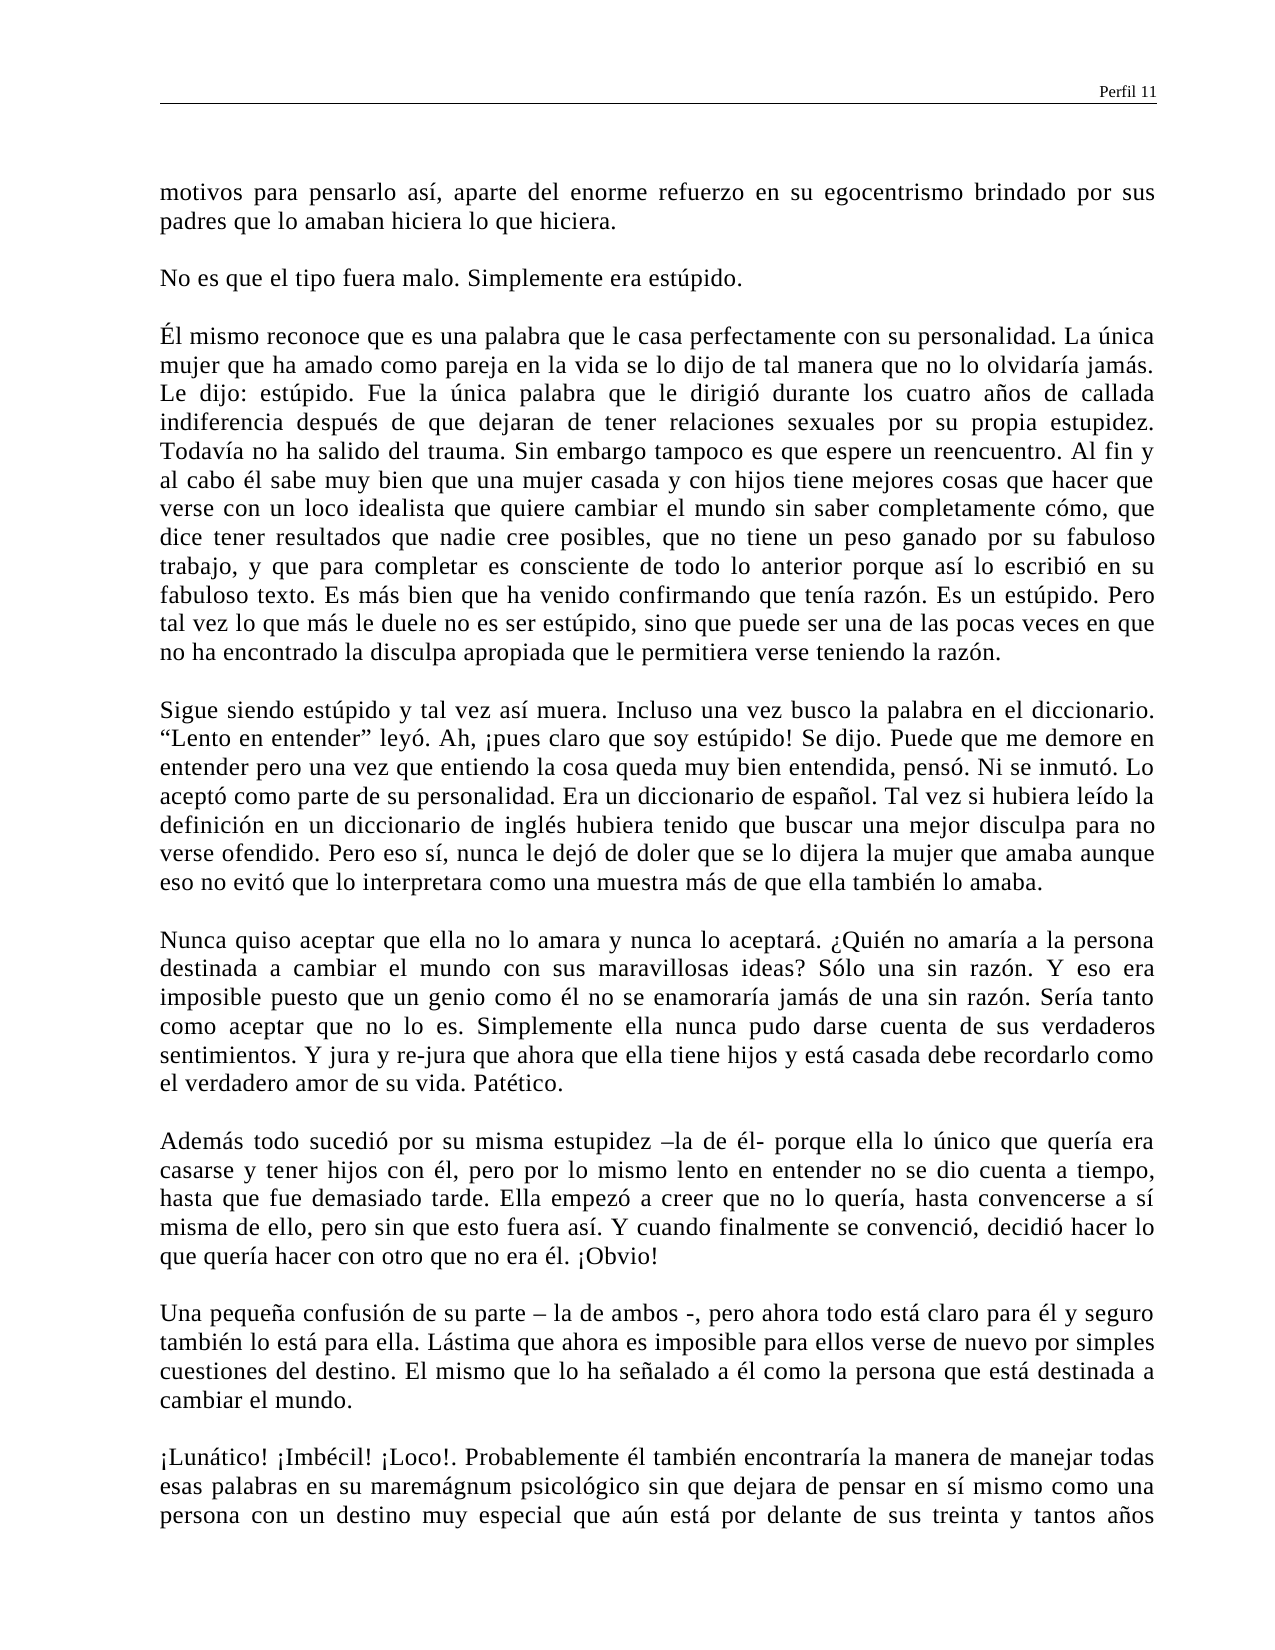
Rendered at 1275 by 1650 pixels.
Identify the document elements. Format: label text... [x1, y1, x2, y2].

text Además todo sucedió por su misma estupidez –la de él- porque ella lo único que quería era casarse y tener hijos con él, pero por lo mismo lento en entender no se dio cuenta a tiempo, hasta que fue demasiado tarde. Ella empezó a creer que no lo quería, hasta convencerse a sí misma de ello, pero sin que esto fuera así. Y cuando finalmente se convenció, decidió hacer lo que quería hacer con otro que no era él. ¡Obvio! [159, 1126, 1157, 1270]
text Nunca quiso aceptar que ella no lo amara y nunca lo aceptará. ¿Quién no amaría a la persona destinada a cambiar el mundo con sus maravillosas ideas? Sólo una sin razón. Y eso era imposible puesto que un genio como él no se enamoraría jamás de una sin razón. Sería tanto como aceptar que no lo es. Simplemente ella nunca pudo darse cuenta de sus verdaderos sentimientos. Y jura y re-jura que ahora que ella tiene hijos y está casada debe recordarlo como el verdadero amor de su vida. Patético. [159, 925, 1157, 1097]
text Una pequeña confusión de su parte – la de ambos -, pero ahora todo está claro para él y seguro también lo está para ella. Lástima que ahora es imposible para ellos verse de nuevo por simples cuestiones del destino. El mismo que lo ha señalado a él como la persona que está destinada a cambiar el mundo. [159, 1298, 1157, 1413]
text No es que el tipo fuera malo. Simplemente era estúpido. [159, 263, 1157, 292]
text ¡Lunático! ¡Imbécil! ¡Loco!. Probablemente él también encontraría la manera de manejar todas esas palabras en su maremágnum psicológico sin que dejara de pensar en sí mismo como una persona con un destino muy especial que aún está por delante de sus treinta y tantos años [159, 1442, 1157, 1528]
text Sigue siendo estúpido y tal vez así muera. Incluso una vez busco la palabra en el diccionario. “Lento en entender” leyó. Ah, ¡pues claro que soy estúpido! Se dijo. Puede que me demore en entender pero una vez que entiendo la cosa queda muy bien entendida, pensó. Ni se inmutó. Lo aceptó como parte de su personalidad. Era un diccionario de español. Tal vez si hubiera leído la definición en un diccionario de inglés hubiera tenido que buscar una mejor disculpa para no verse ofendido. Pero eso sí, nunca le dejó de doler que se lo dijera la mujer que amaba aunque eso no evitó que lo interpretara como una muestra más de que ella también lo amaba. [159, 695, 1157, 896]
text Él mismo reconoce que es una palabra que le casa perfectamente con su personalidad. La única mujer que ha amado como pareja en la vida se lo dijo de tal manera que no lo olvidaría jamás. Le dijo: estúpido. Fue la única palabra que le dirigió durante los cuatro años de callada indiferencia después de que dejaran de tener relaciones sexuales por su propia estupidez. Todavía no ha salido del trauma. Sin embargo tampoco es que espere un reencuentro. Al fin y al cabo él sabe muy bien que una mujer casada y con hijos tiene mejores cosas que hacer que verse con un loco idealista que quiere cambiar el mundo sin saber completamente cómo, que dice tener resultados que nadie cree posibles, que no tiene un peso ganado por su fabuloso trabajo, y que para completar es consciente de todo lo anterior porque así lo escribió en su fabuloso texto. Es más bien que ha venido confirmando que tenía razón. Es un estúpido. Pero tal vez lo que más le duele no es ser estúpido, sino que puede ser una de las pocas veces en que no ha encontrado la disculpa apropiada que le permitiera verse teniendo la razón. [159, 321, 1157, 666]
text motivos para pensarlo así, aparte del enorme refuerzo en su egocentrismo brindado por sus padres que lo amaban hiciera lo que hiciera. [159, 177, 1157, 235]
